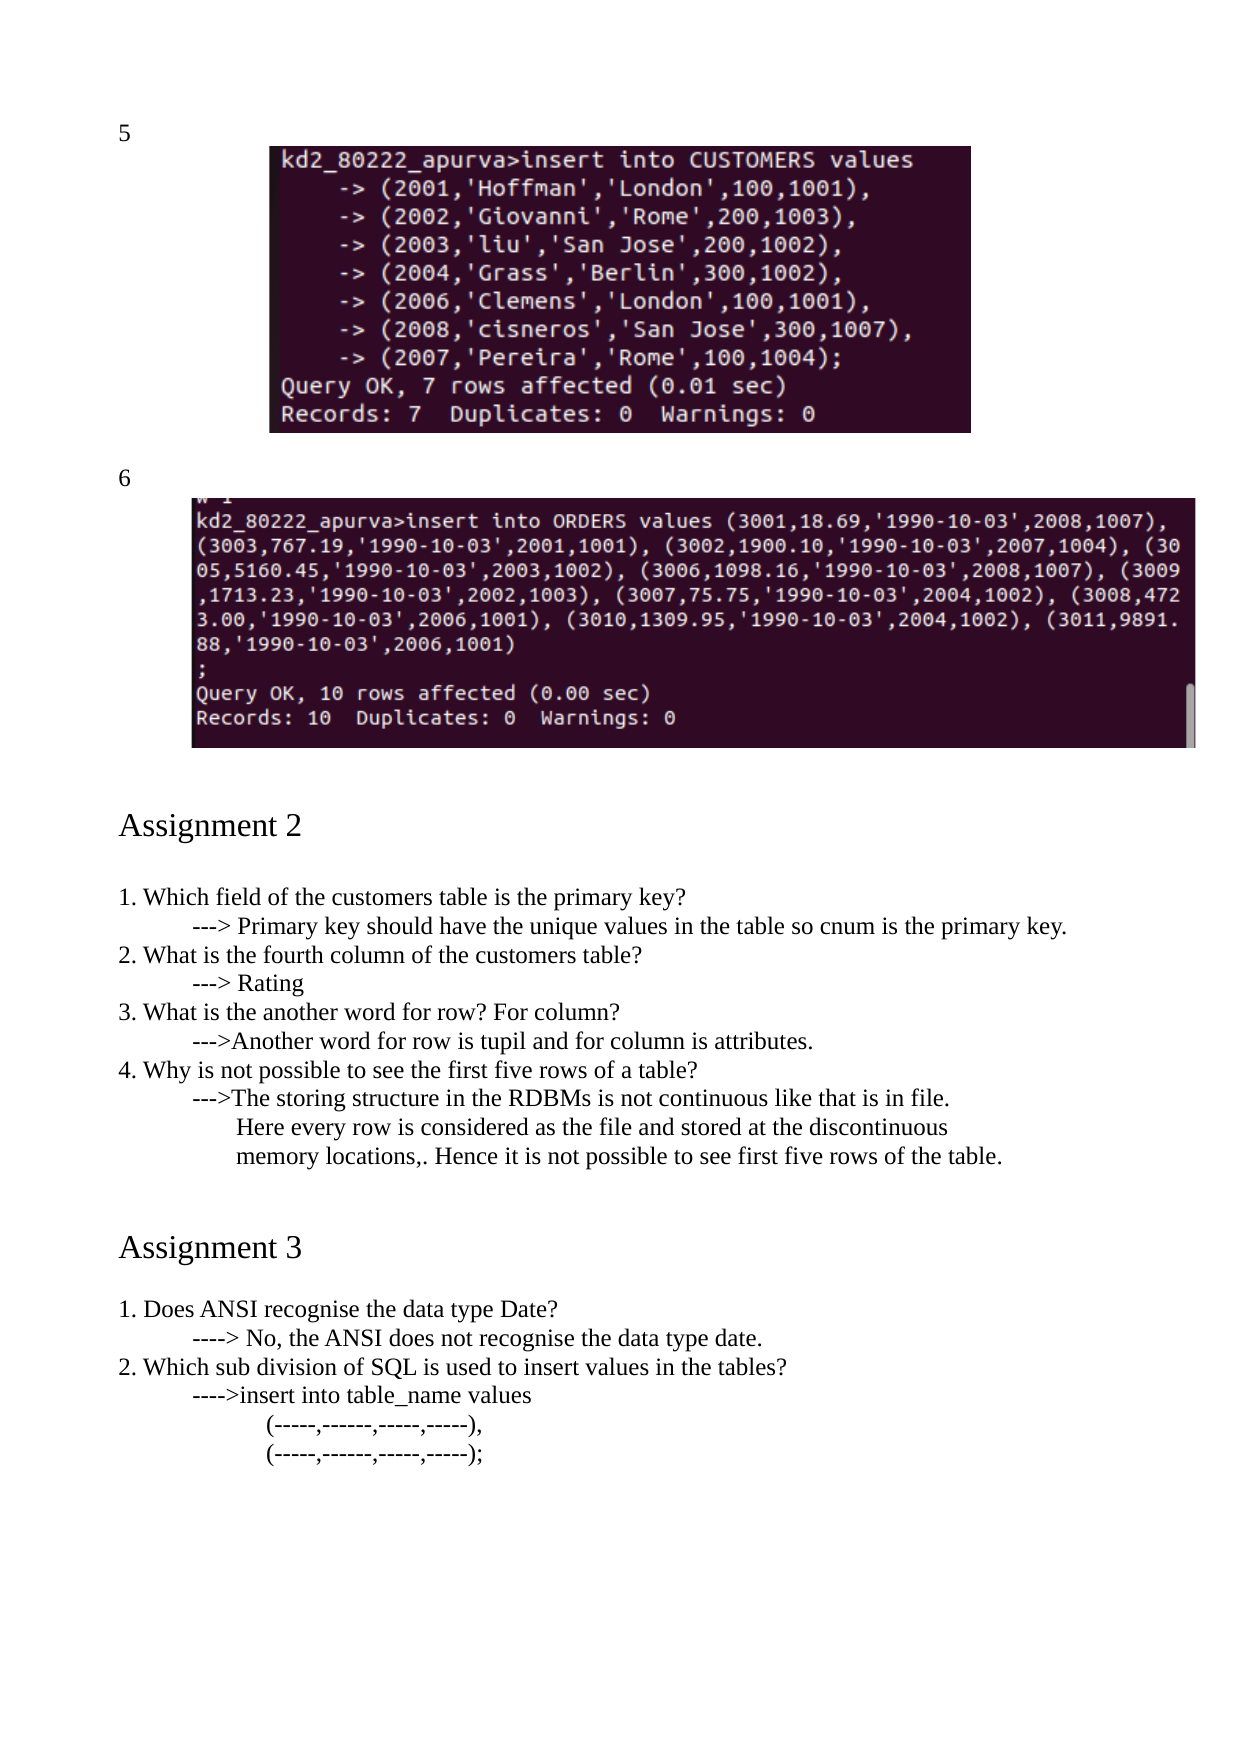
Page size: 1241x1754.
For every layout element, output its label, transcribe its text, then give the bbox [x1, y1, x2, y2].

text ---->insert into table_name values [118, 1381, 1122, 1409]
text 4. Why is not possible to see the first five rows of a table? [118, 1055, 1122, 1083]
text memory locations,. Hence it is not possible to see first five rows of the table. [118, 1141, 1122, 1170]
text 1. Which field of the customers table is the primary key? [118, 882, 1122, 911]
text --->The storing structure in the RDBMs is not continuous like that is in file. [118, 1083, 1122, 1112]
text 1. Does ANSI recognise the data type Date? [118, 1294, 1122, 1323]
text ----> No, the ANSI does not recognise the data type date. [118, 1323, 1122, 1352]
text 5 [118, 118, 1122, 147]
text --->Another word for row is tupil and for column is attributes. [118, 1026, 1122, 1055]
text Here every row is considered as the file and stored at the discontinuous [118, 1112, 1122, 1141]
text ---> Rating [118, 968, 1122, 997]
picture [191, 498, 1196, 748]
text Assignment 3 [118, 1227, 1122, 1266]
text 3. What is the another word for row? For column? [118, 997, 1122, 1026]
picture [269, 146, 971, 433]
text 2. Which sub division of SQL is used to insert values in the tables? [118, 1352, 1122, 1381]
text 6 [118, 463, 1122, 492]
text Assignment 2 [118, 806, 1122, 844]
text 2. What is the fourth column of the customers table? [118, 940, 1122, 968]
text (-----,------,-----,-----); [118, 1438, 1122, 1467]
text (-----,------,-----,-----), [118, 1409, 1122, 1438]
text ---> Primary key should have the unique values in the table so cnum is the primary key. [118, 911, 1122, 940]
